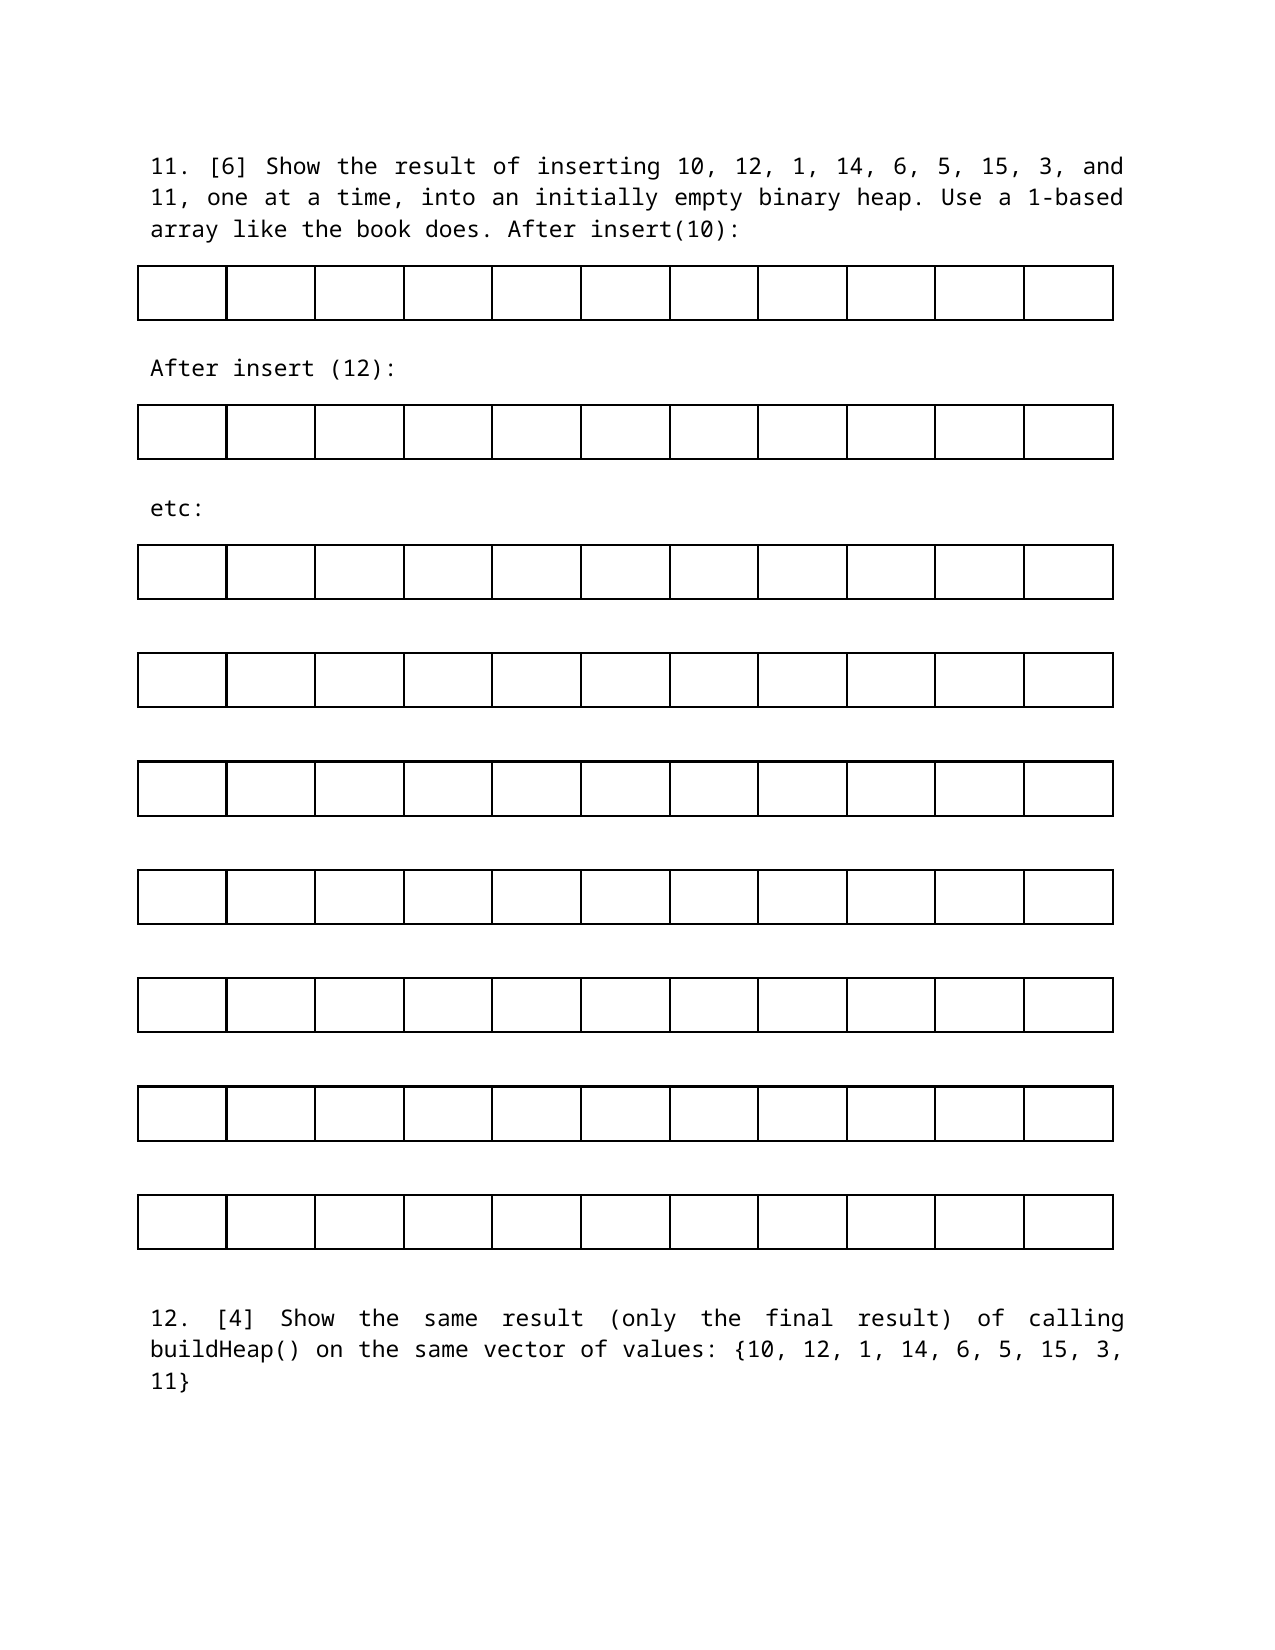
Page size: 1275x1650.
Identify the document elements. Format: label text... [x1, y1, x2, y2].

table_header [228, 1088, 314, 1139]
table_header [759, 979, 846, 1031]
table_header [1025, 546, 1112, 598]
table_header [316, 979, 403, 1031]
table_header [936, 871, 1023, 923]
table_header [228, 654, 314, 706]
table_header [316, 1088, 403, 1139]
table_header [936, 1196, 1023, 1248]
table_header [671, 546, 757, 598]
table_header [405, 654, 491, 706]
table_header [228, 267, 314, 319]
table_header [228, 979, 314, 1031]
table_header [582, 1196, 669, 1248]
table_header [671, 406, 757, 458]
table_header [1025, 267, 1112, 319]
table_header [139, 546, 225, 598]
table_header [936, 654, 1023, 706]
table_header [1025, 654, 1112, 706]
table_header [228, 1196, 314, 1248]
table_header [316, 871, 403, 923]
table_header [405, 1196, 491, 1248]
table_header [316, 406, 403, 458]
table_header [405, 763, 491, 814]
table_header [405, 406, 491, 458]
table_header [228, 871, 314, 923]
table_header [759, 546, 846, 598]
table_header [228, 546, 314, 598]
table_header [582, 654, 669, 706]
table_header [405, 267, 491, 319]
table_header [493, 871, 580, 923]
table_header [759, 1196, 846, 1248]
table_header [1025, 979, 1112, 1031]
table_header [139, 1088, 225, 1139]
table_header [316, 763, 403, 814]
table_header [139, 979, 225, 1031]
table_header [848, 979, 934, 1031]
table_header [139, 267, 225, 319]
table_header [316, 1196, 403, 1248]
table_header [405, 979, 491, 1031]
table_header [848, 267, 934, 319]
table_header [848, 1196, 934, 1248]
table_header [671, 979, 757, 1031]
table_header [582, 1088, 669, 1139]
table_header [848, 546, 934, 598]
table_header [316, 546, 403, 598]
table_header [671, 1196, 757, 1248]
table_header [139, 871, 225, 923]
table_header [228, 763, 314, 814]
table_header [405, 871, 491, 923]
table_header [228, 406, 314, 458]
table_header [671, 871, 757, 923]
table_header [1025, 1088, 1112, 1139]
text 11. [6] Show the result of inserting 10, 12, 1, 14, 6, 5, 15, 3, and 11, one at a time, into an initially empty binary heap. Use a 1-based array like the book does. After insert(10): [150, 150, 1125, 244]
table_header [1025, 871, 1112, 923]
table_header [493, 763, 580, 814]
table_header [582, 267, 669, 319]
table_header [493, 406, 580, 458]
table_header [848, 1088, 934, 1139]
table_header [493, 1088, 580, 1139]
text etc: [150, 460, 1125, 523]
table_header [582, 871, 669, 923]
table_header [936, 979, 1023, 1031]
table_header [848, 871, 934, 923]
table_header [936, 267, 1023, 319]
table_header [936, 546, 1023, 598]
table_header [139, 654, 225, 706]
table_header [671, 1088, 757, 1139]
table_header [582, 406, 669, 458]
table_header [405, 546, 491, 598]
table_header [139, 763, 225, 814]
text After insert (12): [150, 321, 1125, 383]
table_header [582, 979, 669, 1031]
table_header [759, 406, 846, 458]
table_header [848, 763, 934, 814]
text 12. [4] Show the same result (only the final result) of calling buildHeap() on the same vector of values: {10, 12, 1, 14, 6, 5, 15, 3, 11} [150, 1302, 1125, 1396]
table_header [493, 979, 580, 1031]
table_header [759, 654, 846, 706]
table_header [582, 763, 669, 814]
table_header [848, 654, 934, 706]
table_header [582, 546, 669, 598]
table_header [759, 871, 846, 923]
table_header [936, 406, 1023, 458]
table_header [139, 1196, 225, 1248]
table_header [493, 654, 580, 706]
table_header [671, 267, 757, 319]
table_header [848, 406, 934, 458]
table_header [316, 654, 403, 706]
table_header [759, 763, 846, 814]
table_header [1025, 763, 1112, 814]
table_header [316, 267, 403, 319]
table_header [671, 763, 757, 814]
table_header [1025, 406, 1112, 458]
table_header [493, 546, 580, 598]
table_header [936, 1088, 1023, 1139]
table_header [759, 267, 846, 319]
table_header [139, 406, 225, 458]
table_header [493, 1196, 580, 1248]
table_header [671, 654, 757, 706]
table_header [405, 1088, 491, 1139]
table_header [936, 763, 1023, 814]
table_header [759, 1088, 846, 1139]
table_header [493, 267, 580, 319]
table_header [1025, 1196, 1112, 1248]
